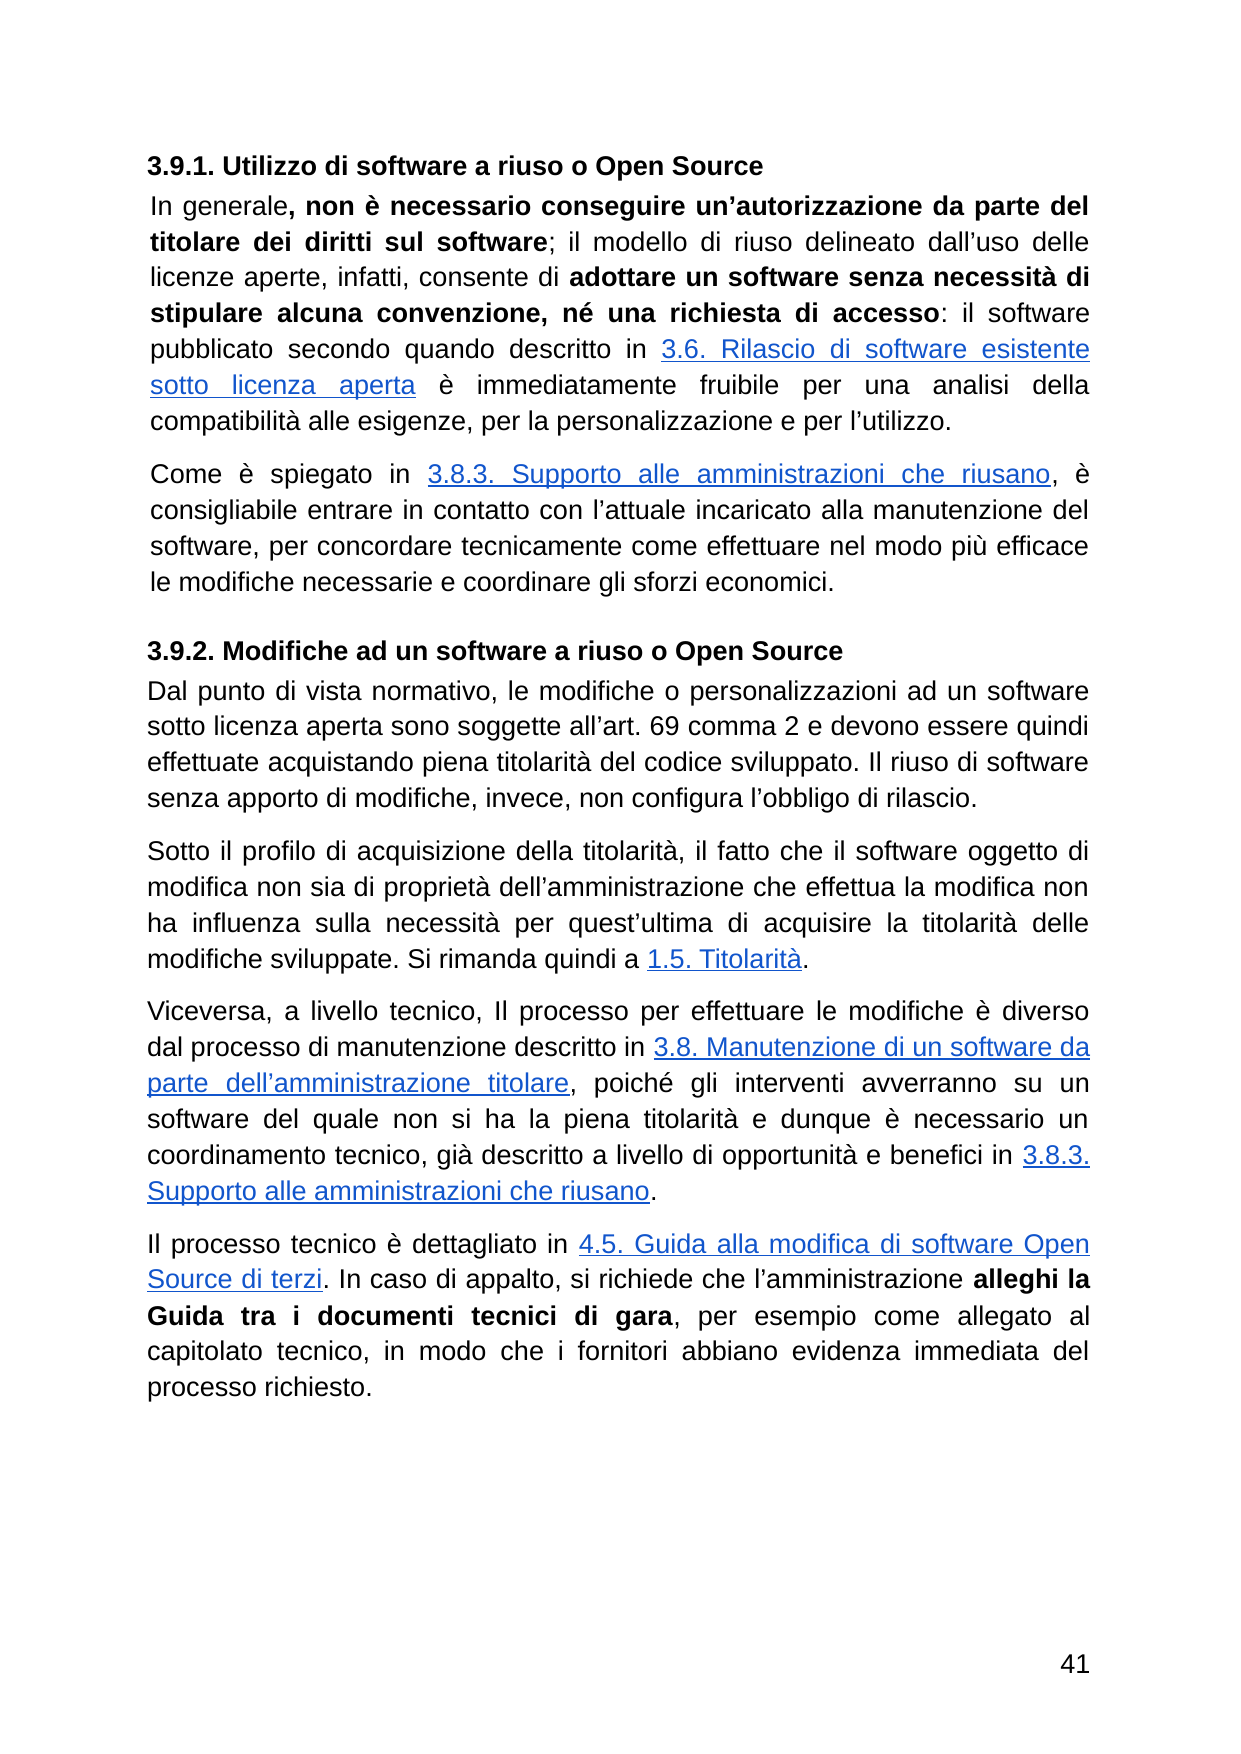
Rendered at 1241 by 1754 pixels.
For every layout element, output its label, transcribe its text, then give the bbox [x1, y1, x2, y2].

subtitle 3.9.2. Modifiche ad un software a riuso o Open Source [147, 635, 1090, 666]
text Dal punto di vista normativo, le modifiche o personalizzazioni ad un software sotto licenza aperta sono soggette all’art. 69 comma 2 e devono essere quindi effettuate acquistando piena titolarità del codice sviluppato. Il riuso di software senza apporto di modifiche, invece, non configura l’obbligo di rilascio. [147, 674, 1090, 813]
subtitle 3.9.1. Utilizzo di software a riuso o Open Source [147, 150, 1090, 181]
text Viceversa, a livello tecnico, Il processo per effettuare le modifiche è diverso dal processo di manutenzione descritto in 3.8. Manutenzione di un software da parte dell’amministrazione titolare, poiché gli interventi avverranno su un software del quale non si ha la piena titolarità e dunque è necessario un coordinamento tecnico, già descritto a livello di opportunità e benefici in 3.8.3. Supporto alle amministrazioni che riusano. [147, 995, 1090, 1206]
text Il processo tecnico è dettagliato in 4.5. Guida alla modifica di software Open Source di terzi. In caso di appalto, si richiede che l’amministrazione alleghi la Guida tra i documenti tecnici di gara, per esempio come allegato al capitolato tecnico, in modo che i fornitori abbiano evidenza immediata del processo richiesto. [147, 1228, 1090, 1403]
text In generale, non è necessario conseguire un’autorizzazione da parte del titolare dei diritti sul software; il modello di riuso delineato dall’uso delle licenze aperte, infatti, consente di adottare un software senza necessità di stipulare alcuna convenzione, né una richiesta di accesso: il software pubblicato secondo quando descritto in 3.6. Rilascio di software esistente sotto licenza aperta è immediatamente fruibile per una analisi della compatibilità alle esigenze, per la personalizzazione e per l’utilizzo. [150, 189, 1090, 436]
text Sotto il profilo di acquisizione della titolarità, il fatto che il software oggetto di modifica non sia di proprietà dell’amministrazione che effettua la modifica non ha influenza sulla necessità per quest’ultima di acquisire la titolarità delle modifiche sviluppate. Si rimanda quindi a 1.5. Titolarità. [147, 835, 1090, 974]
text Come è spiegato in 3.8.3. Supporto alle amministrazioni che riusano, è consigliabile entrare in contatto con l’attuale incaricato alla manutenzione del software, per concordare tecnicamente come effettuare nel modo più efficace le modifiche necessarie e coordinare gli sforzi economici. [150, 458, 1090, 597]
